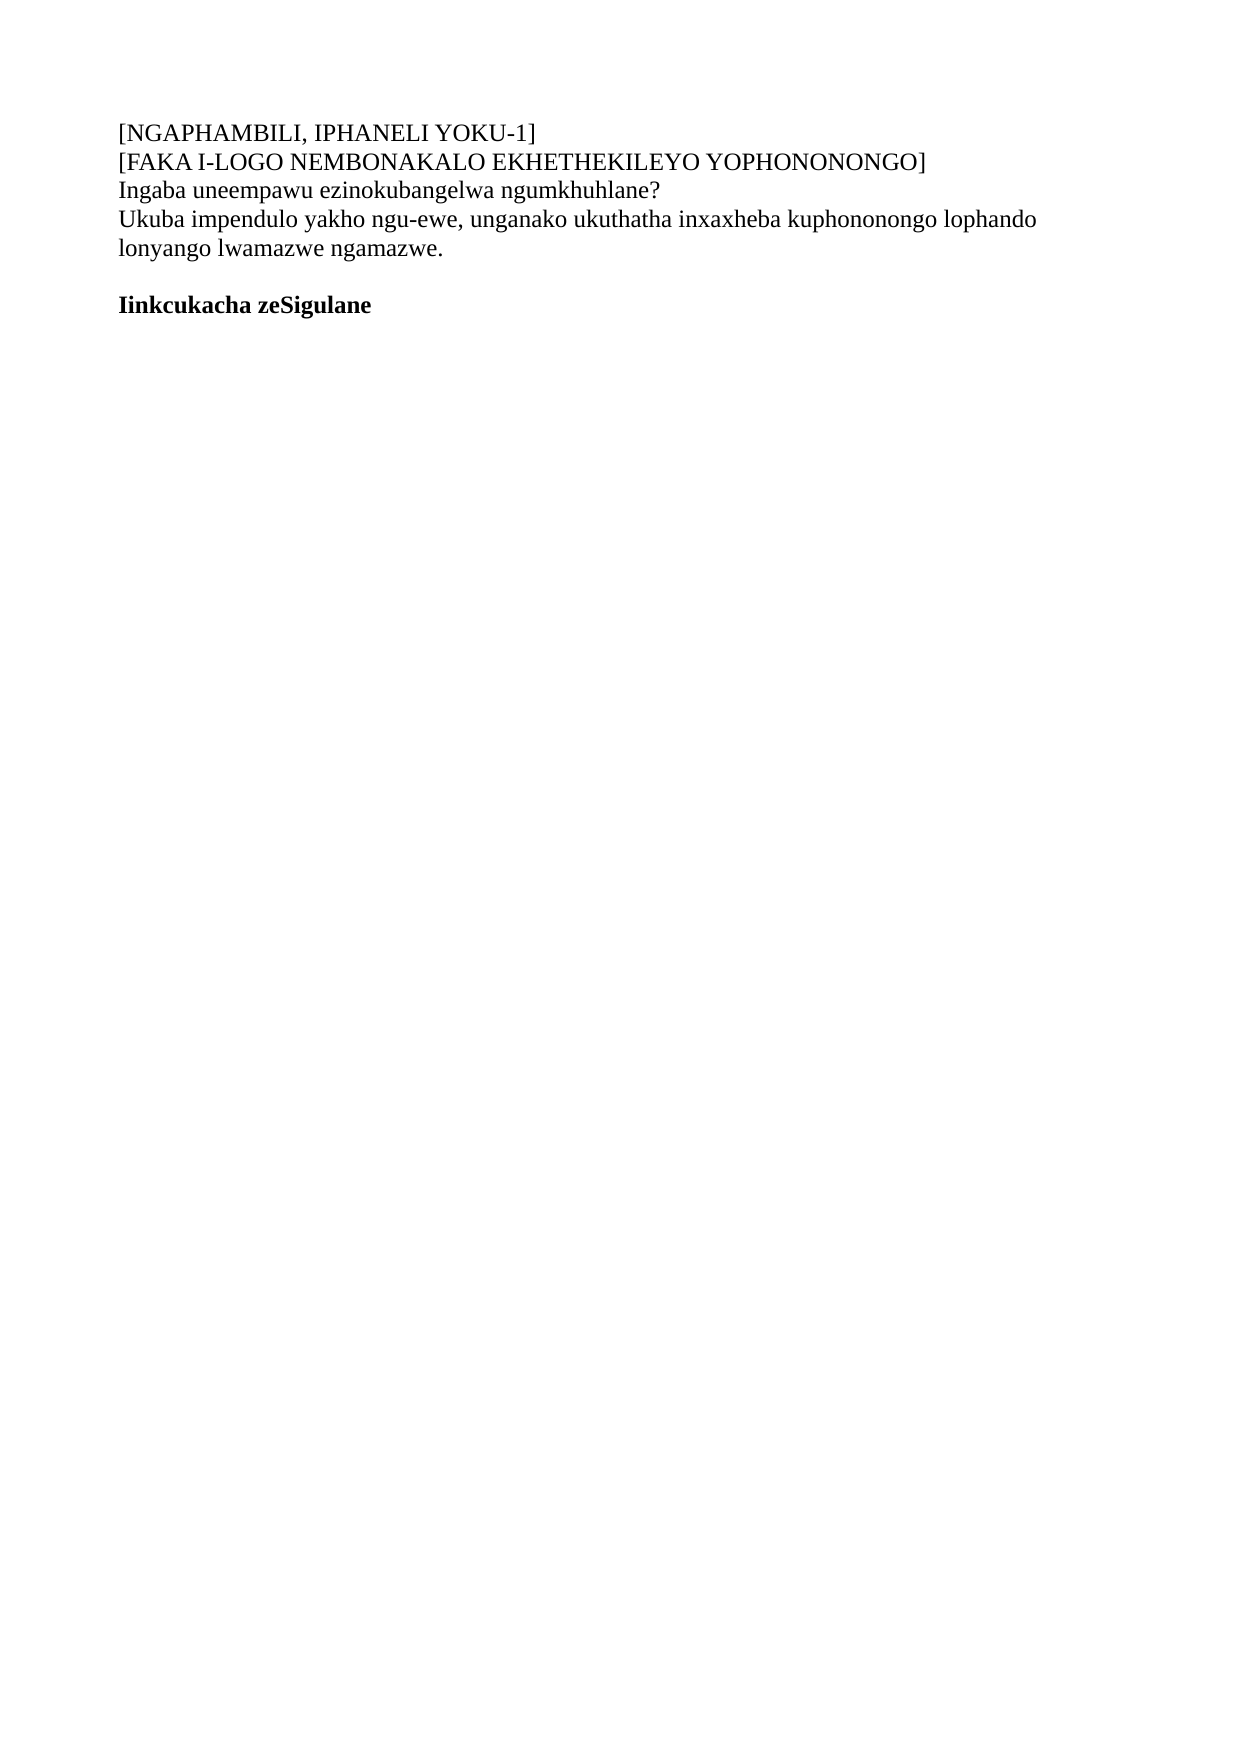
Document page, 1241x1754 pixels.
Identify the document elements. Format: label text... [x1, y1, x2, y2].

text Ingaba uneempawu ezinokubangelwa ngumkhuhlane? [118, 176, 1122, 204]
text [FAKA I-LOGO NEMBONAKALO EKHETHEKILEYO YOPHONONONGO] [118, 147, 1122, 176]
text Ukuba impendulo yakho ngu-ewe, unganako ukuthatha inxaxheba kuphononongo lophando lonyango lwamazwe ngamazwe. [118, 204, 1122, 262]
text Iinkcukacha zeSigulane [118, 291, 1122, 319]
text [NGAPHAMBILI, IPHANELI YOKU-1] [118, 118, 1122, 147]
